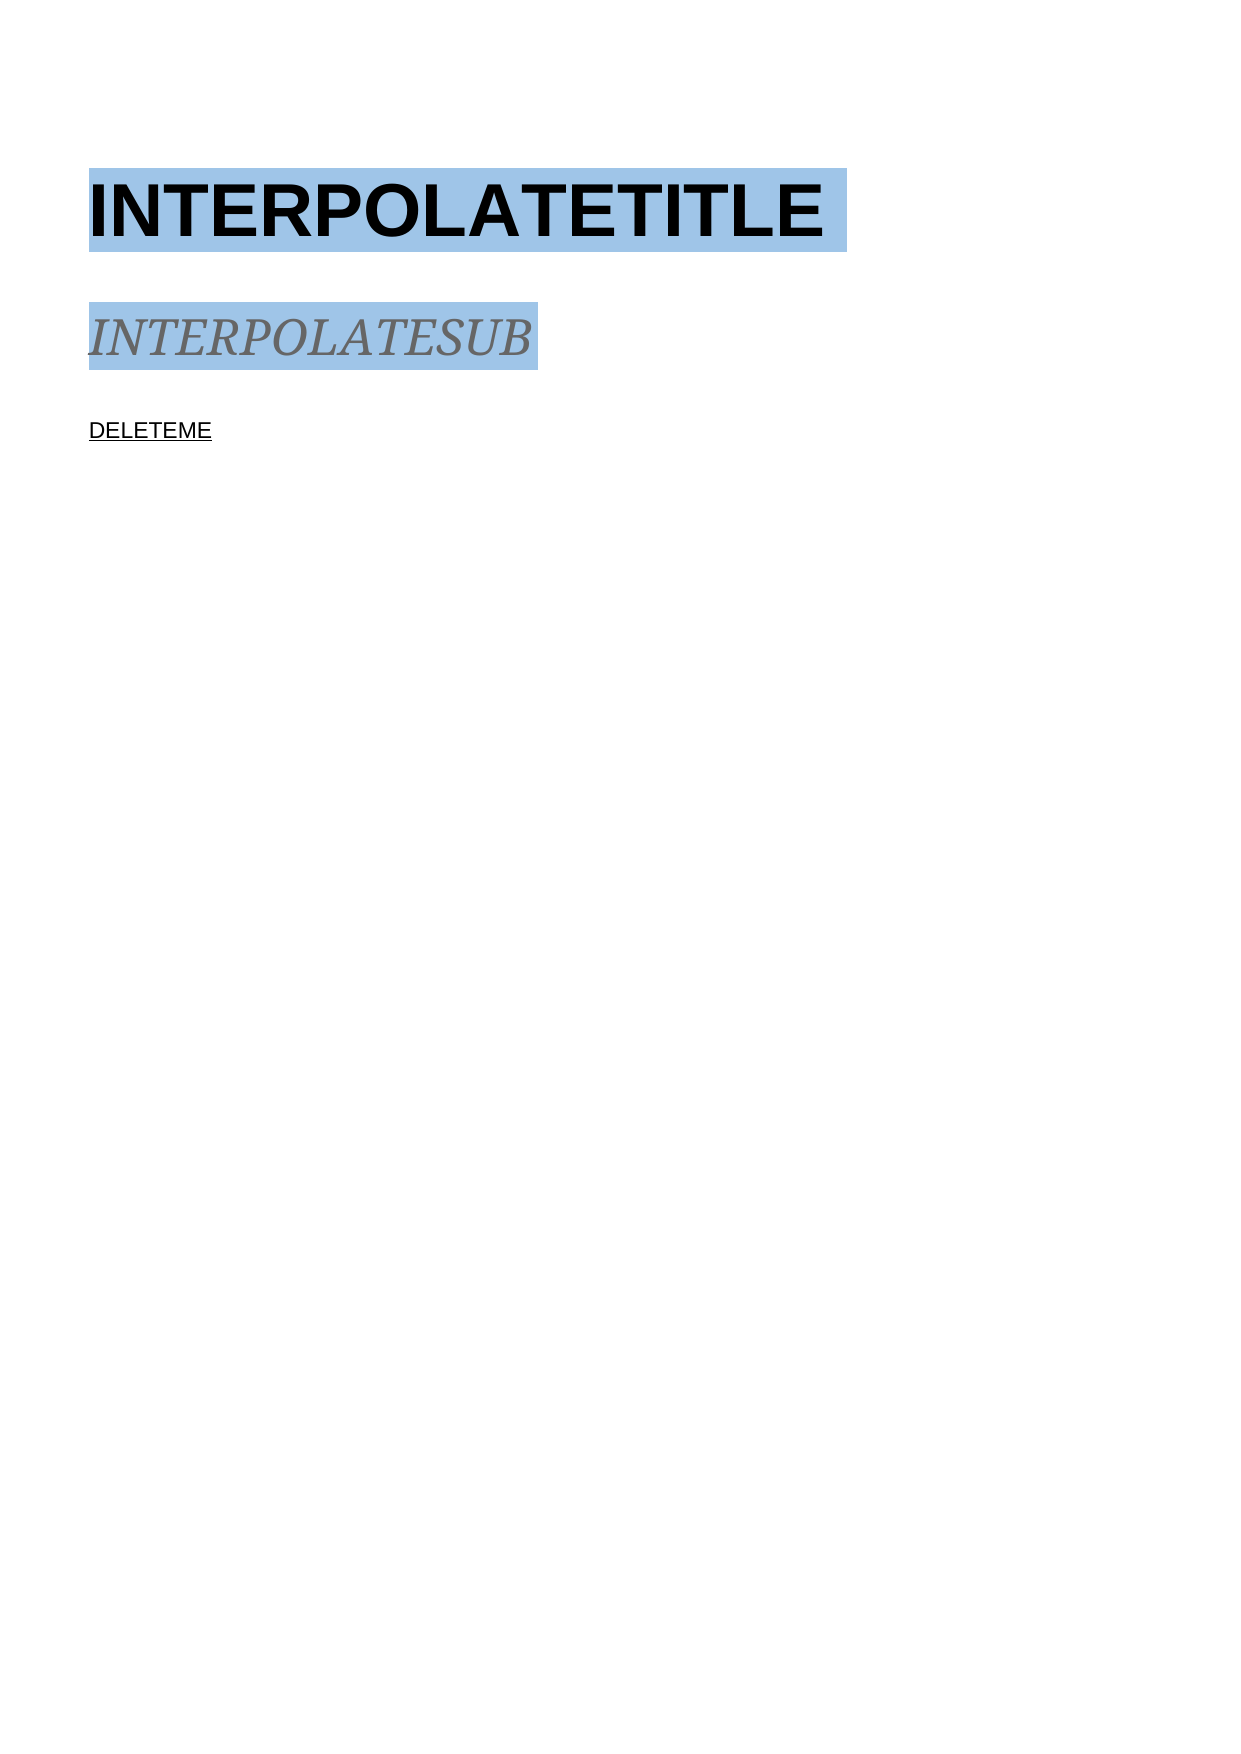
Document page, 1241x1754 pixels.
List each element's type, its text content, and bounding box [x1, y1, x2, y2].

title INTERPOLATETITLE [847, 168, 1152, 252]
subtitle INTERPOLATESUB [538, 302, 1152, 370]
text DELETEME [88, 418, 1152, 443]
